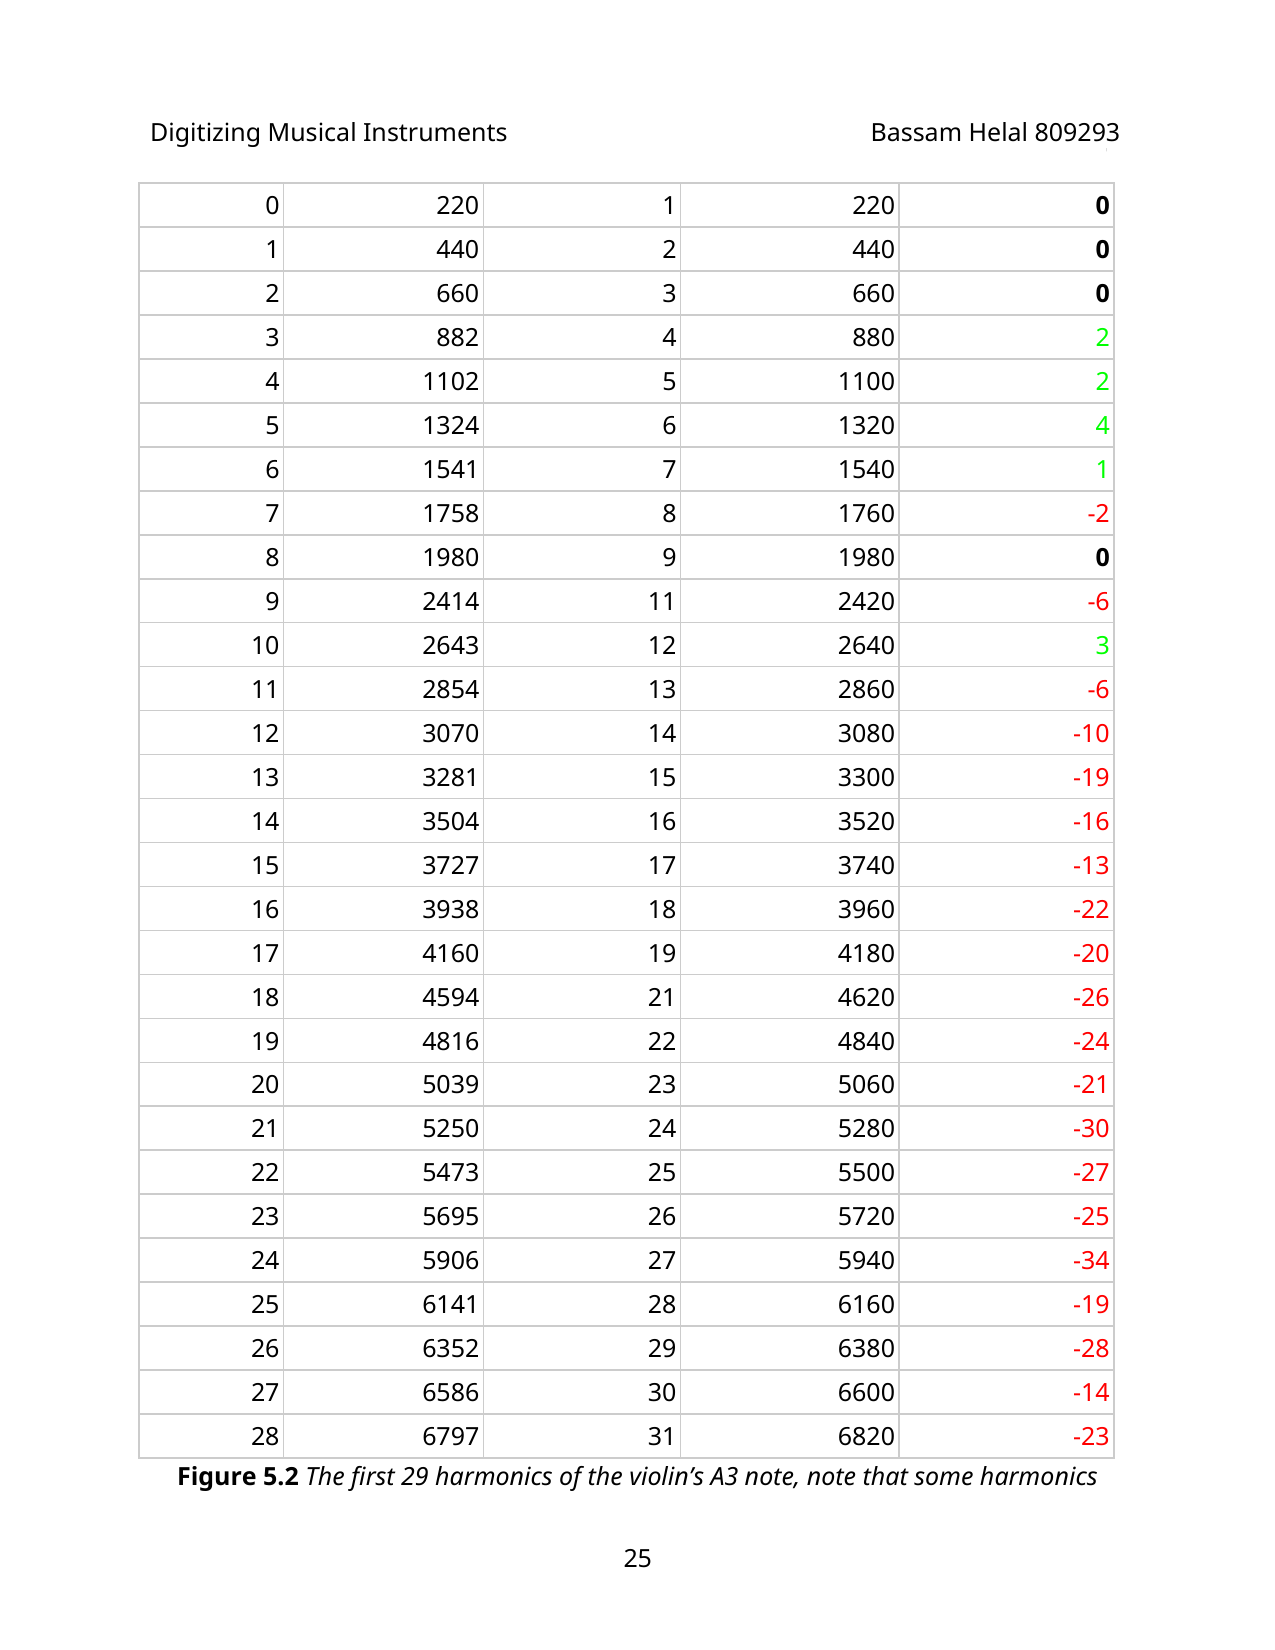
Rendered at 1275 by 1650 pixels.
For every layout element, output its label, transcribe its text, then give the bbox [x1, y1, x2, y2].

table_cell 5473 [284, 1151, 483, 1193]
table_cell 0 [900, 184, 1113, 226]
table_cell -21 [900, 1063, 1113, 1105]
table_cell 17 [484, 843, 680, 886]
table_cell 9 [140, 580, 283, 622]
table_cell 1541 [284, 448, 483, 490]
table_cell -2 [900, 492, 1113, 534]
table_cell 3300 [681, 755, 898, 798]
table_cell 4816 [284, 1019, 483, 1061]
table_cell 14 [484, 711, 680, 754]
table_cell -19 [900, 755, 1113, 798]
table_cell 1980 [681, 536, 898, 578]
table_cell -22 [900, 887, 1113, 929]
table_cell 15 [140, 843, 283, 886]
table_cell 5940 [681, 1239, 898, 1281]
table_cell 5 [140, 404, 283, 446]
table_cell 5060 [681, 1063, 898, 1105]
table_cell -23 [900, 1415, 1113, 1457]
table_cell 440 [681, 228, 898, 270]
table_cell 3740 [681, 843, 898, 886]
table_cell 3080 [681, 711, 898, 754]
table_cell 3504 [284, 799, 483, 842]
table_cell 18 [484, 887, 680, 929]
table_cell 27 [140, 1371, 283, 1413]
table_cell 4 [140, 360, 283, 402]
table_cell 6820 [681, 1415, 898, 1457]
table_cell 6600 [681, 1371, 898, 1413]
table_cell 23 [140, 1195, 283, 1237]
table_cell 11 [140, 667, 283, 710]
table_cell 25 [484, 1151, 680, 1193]
table_cell 3727 [284, 843, 483, 886]
table_cell 13 [140, 755, 283, 798]
table_cell 5250 [284, 1107, 483, 1149]
table_cell 6586 [284, 1371, 483, 1413]
table_cell 2420 [681, 580, 898, 622]
table_cell 4 [484, 316, 680, 358]
table_cell 8 [140, 536, 283, 578]
table_cell 0 [900, 536, 1113, 578]
table_cell -30 [900, 1107, 1113, 1149]
table_cell 3 [900, 623, 1113, 666]
table_cell 22 [484, 1019, 680, 1061]
table_cell 31 [484, 1415, 680, 1457]
table_cell 6141 [284, 1283, 483, 1325]
table_cell 2414 [284, 580, 483, 622]
table_cell 19 [140, 1019, 283, 1061]
table_cell 15 [484, 755, 680, 798]
table_cell 29 [484, 1327, 680, 1369]
table_cell 14 [140, 799, 283, 842]
table_cell 5695 [284, 1195, 483, 1237]
table_cell 4620 [681, 975, 898, 1017]
table_cell 22 [140, 1151, 283, 1193]
table_cell 880 [681, 316, 898, 358]
table_cell 6 [484, 404, 680, 446]
table_cell 12 [140, 711, 283, 754]
table_cell 440 [284, 228, 483, 270]
table_cell 18 [140, 975, 283, 1017]
table_cell 0 [900, 272, 1113, 314]
table_cell 6380 [681, 1327, 898, 1369]
table_cell 1 [900, 448, 1113, 490]
table_cell -25 [900, 1195, 1113, 1237]
table_cell 28 [484, 1283, 680, 1325]
table_cell 220 [284, 184, 483, 226]
table_cell 16 [140, 887, 283, 929]
table_cell 5039 [284, 1063, 483, 1105]
table_cell 24 [140, 1239, 283, 1281]
table_cell -16 [900, 799, 1113, 842]
table_cell 1758 [284, 492, 483, 534]
table_cell 12 [484, 623, 680, 666]
table_cell 25 [140, 1283, 283, 1325]
table_cell 17 [140, 931, 283, 973]
table_cell 6 [140, 448, 283, 490]
table_cell 2 [900, 316, 1113, 358]
table_cell -26 [900, 975, 1113, 1017]
table_cell 3938 [284, 887, 483, 929]
table_cell -28 [900, 1327, 1113, 1369]
table_cell -20 [900, 931, 1113, 973]
table_cell 19 [484, 931, 680, 973]
table_cell 21 [140, 1107, 283, 1149]
table_cell 2643 [284, 623, 483, 666]
table_cell 16 [484, 799, 680, 842]
table_cell 0 [140, 184, 283, 226]
table_cell 2 [900, 360, 1113, 402]
table_cell 24 [484, 1107, 680, 1149]
table_cell 1980 [284, 536, 483, 578]
table_cell 7 [484, 448, 680, 490]
table_cell 7 [140, 492, 283, 534]
table_cell -19 [900, 1283, 1113, 1325]
table_cell -6 [900, 667, 1113, 710]
table_cell -10 [900, 711, 1113, 754]
table_cell 220 [681, 184, 898, 226]
table_cell 660 [284, 272, 483, 314]
table_cell 1102 [284, 360, 483, 402]
table_cell 3960 [681, 887, 898, 929]
table_cell 1760 [681, 492, 898, 534]
table_cell 30 [484, 1371, 680, 1413]
table_cell 4840 [681, 1019, 898, 1061]
table_cell 5906 [284, 1239, 483, 1281]
table_cell 6160 [681, 1283, 898, 1325]
table_cell 882 [284, 316, 483, 358]
table_cell 2 [484, 228, 680, 270]
table_cell 1320 [681, 404, 898, 446]
table_cell 23 [484, 1063, 680, 1105]
table_cell -27 [900, 1151, 1113, 1193]
text Figure 5.2 The first 29 harmonics of the violin’s A3 note, note that some harmonics [150, 1459, 1125, 1493]
table_cell 6797 [284, 1415, 483, 1457]
table_cell 8 [484, 492, 680, 534]
table_cell 2860 [681, 667, 898, 710]
table_cell -13 [900, 843, 1113, 886]
table_cell 4 [900, 404, 1113, 446]
table_cell 3070 [284, 711, 483, 754]
table_cell 5500 [681, 1151, 898, 1193]
table_cell 27 [484, 1239, 680, 1281]
table_cell 4594 [284, 975, 483, 1017]
table_cell 1324 [284, 404, 483, 446]
table_cell 2640 [681, 623, 898, 666]
table_cell 2854 [284, 667, 483, 710]
table_cell 2 [140, 272, 283, 314]
table_cell -6 [900, 580, 1113, 622]
table_cell 3281 [284, 755, 483, 798]
table_cell 5720 [681, 1195, 898, 1237]
table_cell 11 [484, 580, 680, 622]
table_cell 1 [484, 184, 680, 226]
table_cell 4180 [681, 931, 898, 973]
table_cell 28 [140, 1415, 283, 1457]
table_cell 4160 [284, 931, 483, 973]
table_cell 10 [140, 623, 283, 666]
table_cell 26 [484, 1195, 680, 1237]
table_cell 1540 [681, 448, 898, 490]
table_cell 20 [140, 1063, 283, 1105]
table_cell 3 [140, 316, 283, 358]
table_cell 9 [484, 536, 680, 578]
table_cell 1100 [681, 360, 898, 402]
table_cell -24 [900, 1019, 1113, 1061]
table_cell 0 [900, 228, 1113, 270]
table_cell 13 [484, 667, 680, 710]
table_cell 3520 [681, 799, 898, 842]
table_cell 660 [681, 272, 898, 314]
table_cell 5280 [681, 1107, 898, 1149]
table_cell 6352 [284, 1327, 483, 1369]
table_cell 26 [140, 1327, 283, 1369]
table_cell -14 [900, 1371, 1113, 1413]
table_cell -34 [900, 1239, 1113, 1281]
table_cell 1 [140, 228, 283, 270]
table_cell 21 [484, 975, 680, 1017]
table_cell 3 [484, 272, 680, 314]
table_cell 5 [484, 360, 680, 402]
